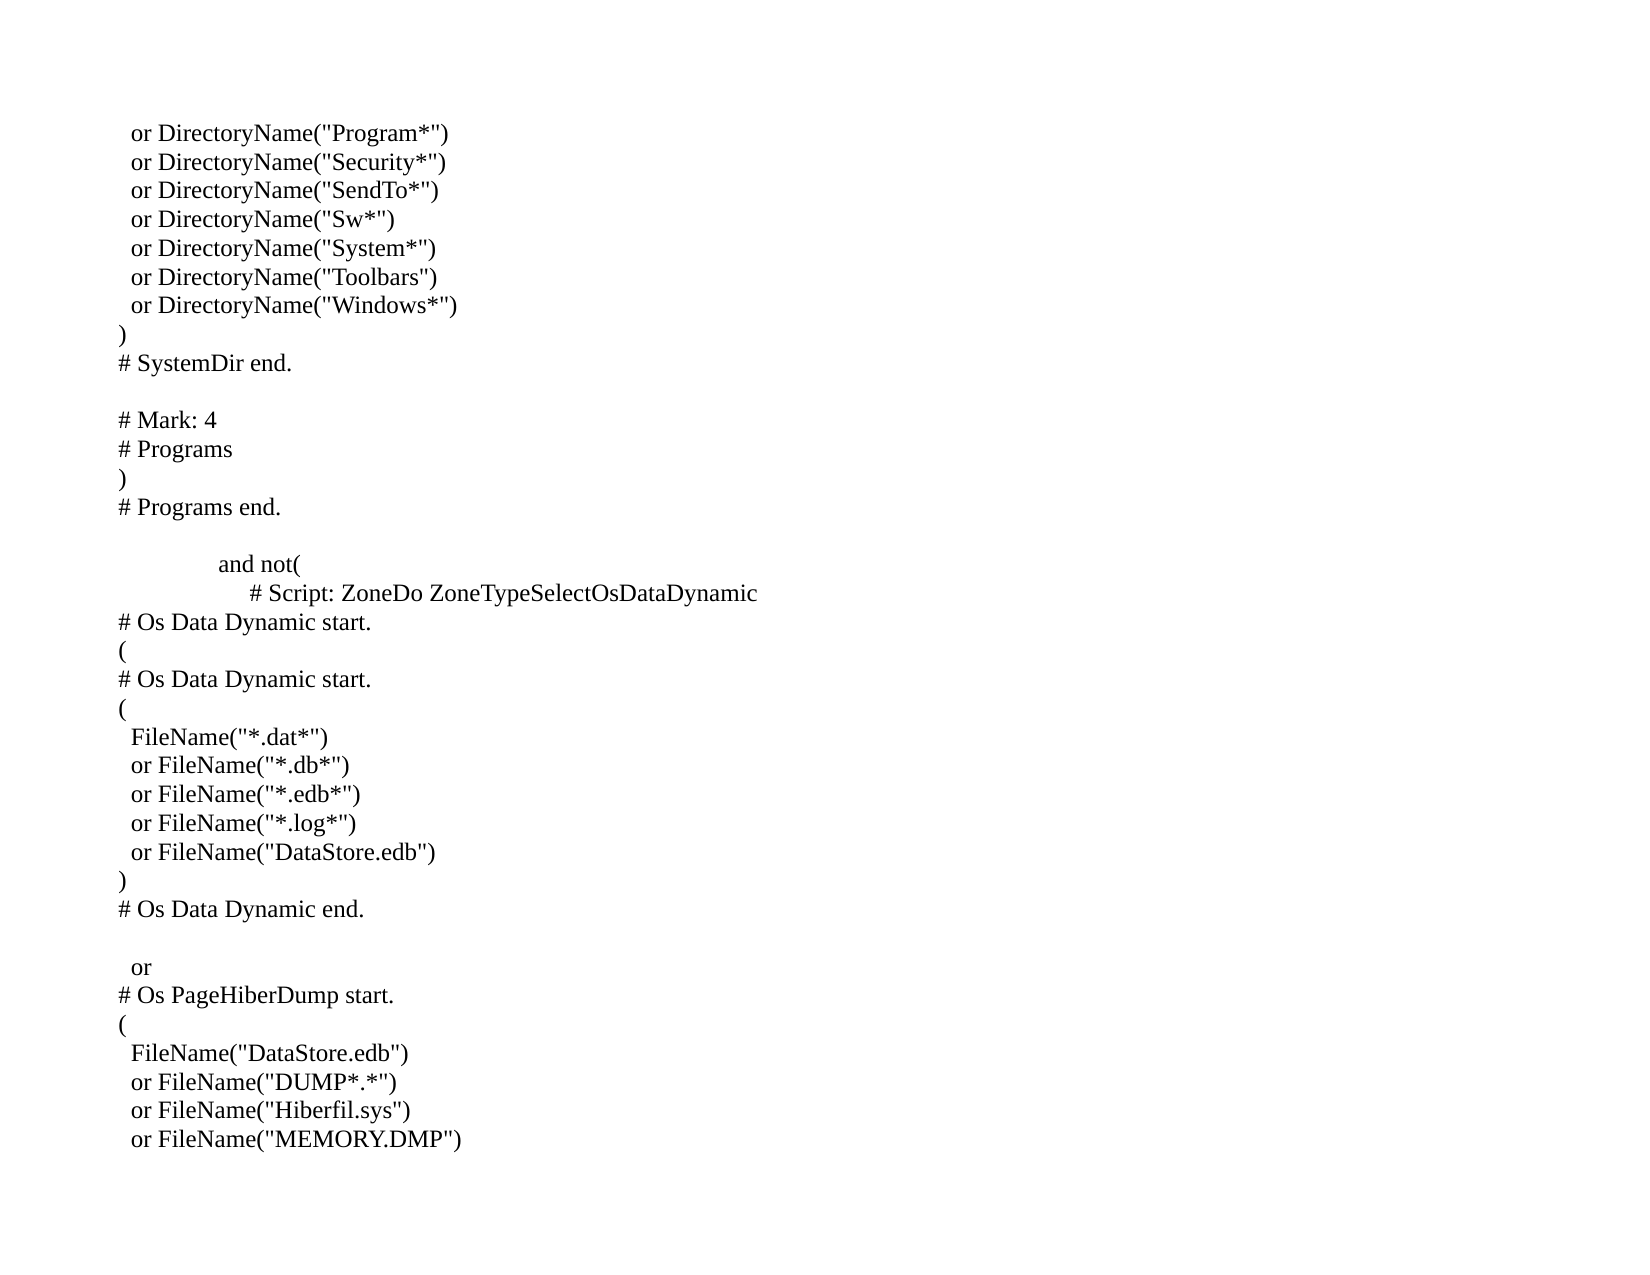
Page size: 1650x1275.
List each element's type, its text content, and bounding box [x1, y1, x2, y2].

text FileName("DataStore.edb") [118, 1038, 1532, 1067]
text # SystemDir end. [118, 348, 1532, 377]
text # Os Data Dynamic start. [118, 664, 1532, 693]
text ) [118, 319, 1532, 348]
text # Script: ZoneDo ZoneTypeSelectOsDataDynamic [118, 578, 1532, 607]
text # Programs [118, 434, 1532, 463]
text and not( [118, 549, 1532, 578]
text # Os Data Dynamic start. [118, 607, 1532, 636]
text or FileName("MEMORY.DMP") [118, 1124, 1532, 1153]
text or DirectoryName("Sw*") [118, 204, 1532, 233]
text FileName("*.dat*") [118, 722, 1532, 751]
text # Os Data Dynamic end. [118, 894, 1532, 923]
text or DirectoryName("SendTo*") [118, 176, 1532, 204]
text or DirectoryName("Program*") [118, 118, 1532, 147]
text or DirectoryName("Windows*") [118, 291, 1532, 319]
text # Programs end. [118, 492, 1532, 521]
text or DirectoryName("System*") [118, 233, 1532, 262]
text or DirectoryName("Toolbars") [118, 262, 1532, 291]
text or FileName("*.log*") [118, 808, 1532, 837]
text # Os PageHiberDump start. [118, 981, 1532, 1009]
text ) [118, 463, 1532, 492]
text ( [118, 636, 1532, 664]
text ( [118, 693, 1532, 722]
text or FileName("DataStore.edb") [118, 837, 1532, 866]
text # Mark: 4 [118, 406, 1532, 434]
text or FileName("*.db*") [118, 751, 1532, 779]
text or FileName("*.edb*") [118, 779, 1532, 808]
text or FileName("Hiberfil.sys") [118, 1096, 1532, 1124]
text ( [118, 1009, 1532, 1038]
text or FileName("DUMP*.*") [118, 1067, 1532, 1096]
text or [118, 952, 1532, 981]
text or DirectoryName("Security*") [118, 147, 1532, 176]
text ) [118, 866, 1532, 894]
